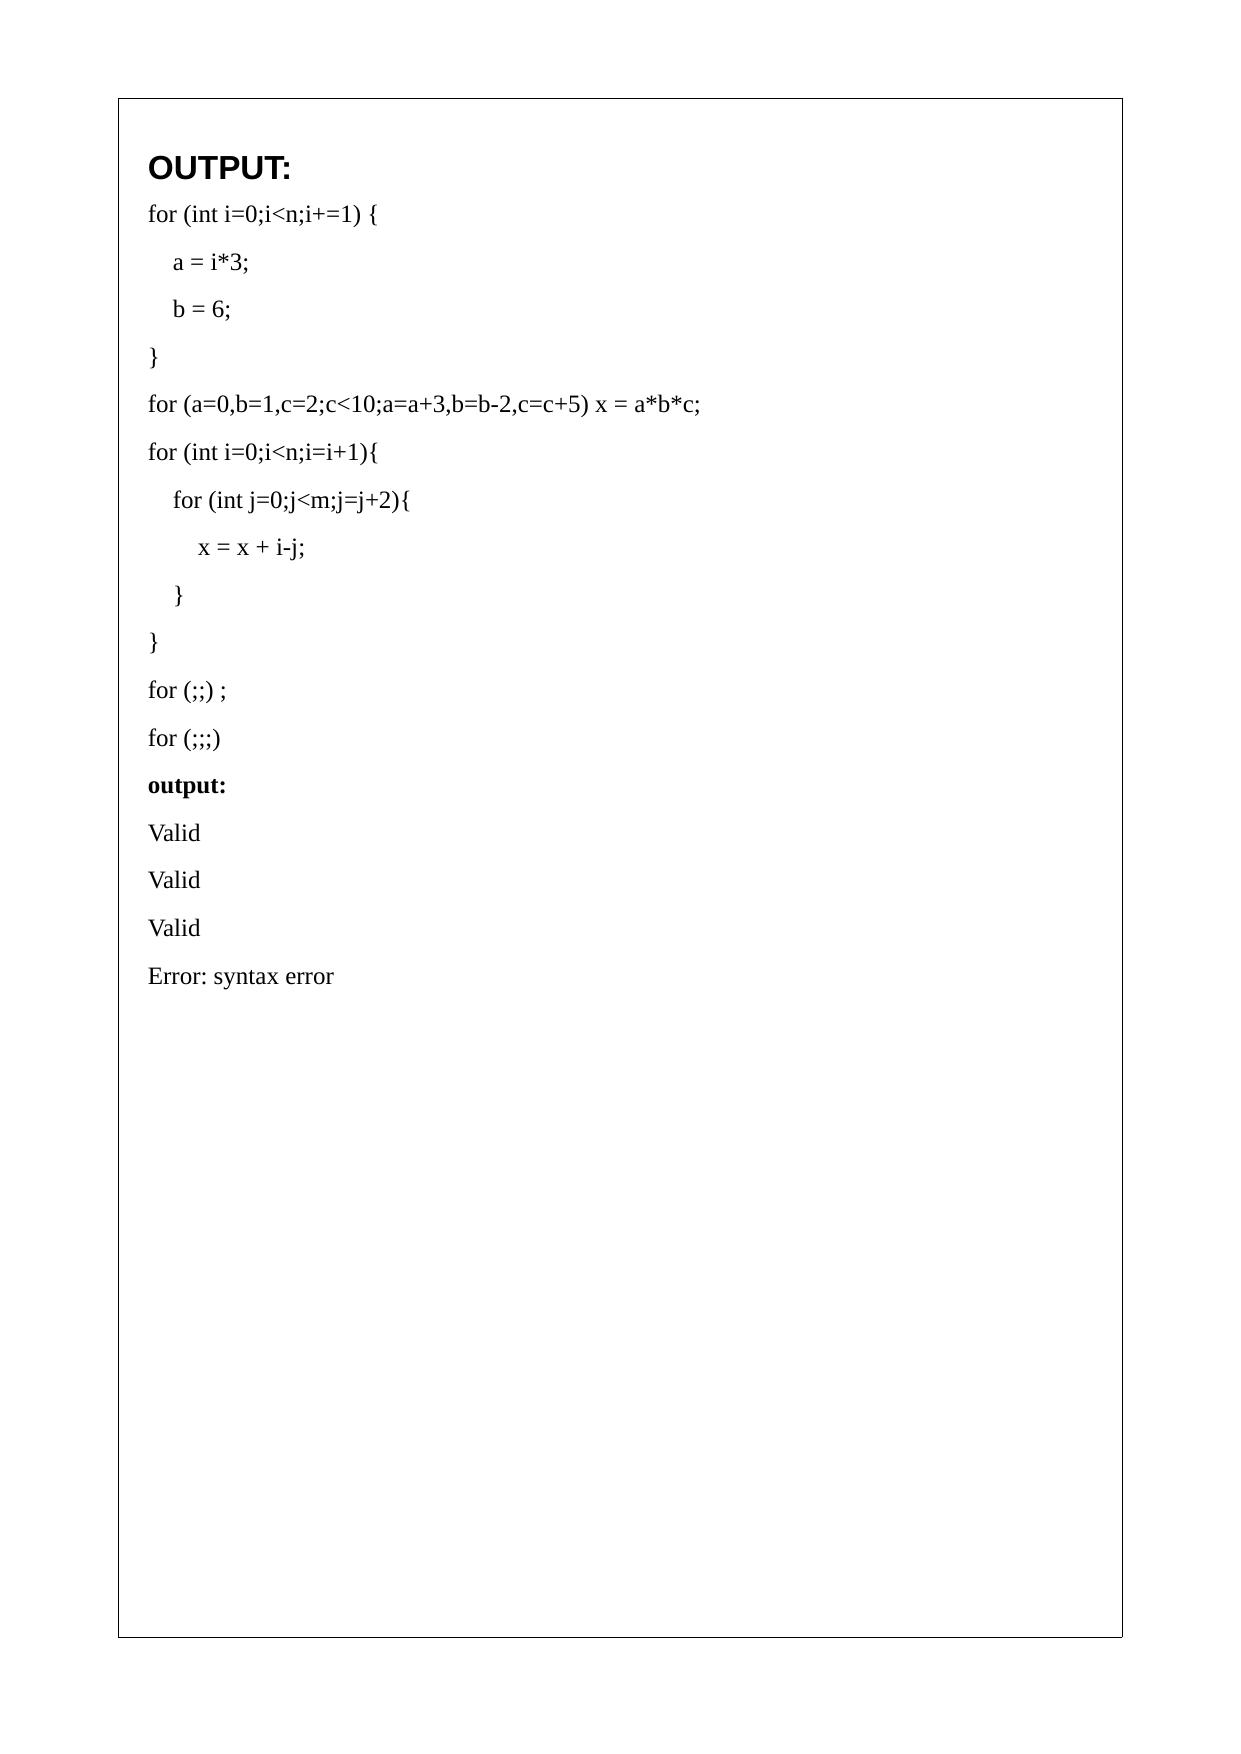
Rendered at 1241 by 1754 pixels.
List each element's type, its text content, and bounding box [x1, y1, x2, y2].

text for (int i=0;i<n;i+=1) { [148, 199, 1092, 228]
text for (int i=0;i<n;i=i+1){ [148, 437, 1092, 466]
text b = 6; [148, 294, 1092, 323]
text } [148, 342, 1092, 371]
text output: [148, 770, 1092, 799]
text Valid [148, 913, 1092, 942]
subtitle OUTPUT: [148, 148, 1092, 187]
text Error: syntax error [148, 961, 1092, 989]
text Valid [148, 818, 1092, 847]
text for (a=0,b=1,c=2;c<10;a=a+3,b=b-2,c=c+5) x = a*b*c; [148, 389, 1092, 418]
text a = i*3; [148, 247, 1092, 275]
text } [148, 580, 1092, 609]
text for (;;) ; [148, 675, 1092, 704]
text } [148, 627, 1092, 656]
text x = x + i-j; [148, 532, 1092, 561]
text Valid [148, 866, 1092, 894]
text for (;;;) [148, 723, 1092, 751]
text for (int j=0;j<m;j=j+2){ [148, 485, 1092, 513]
